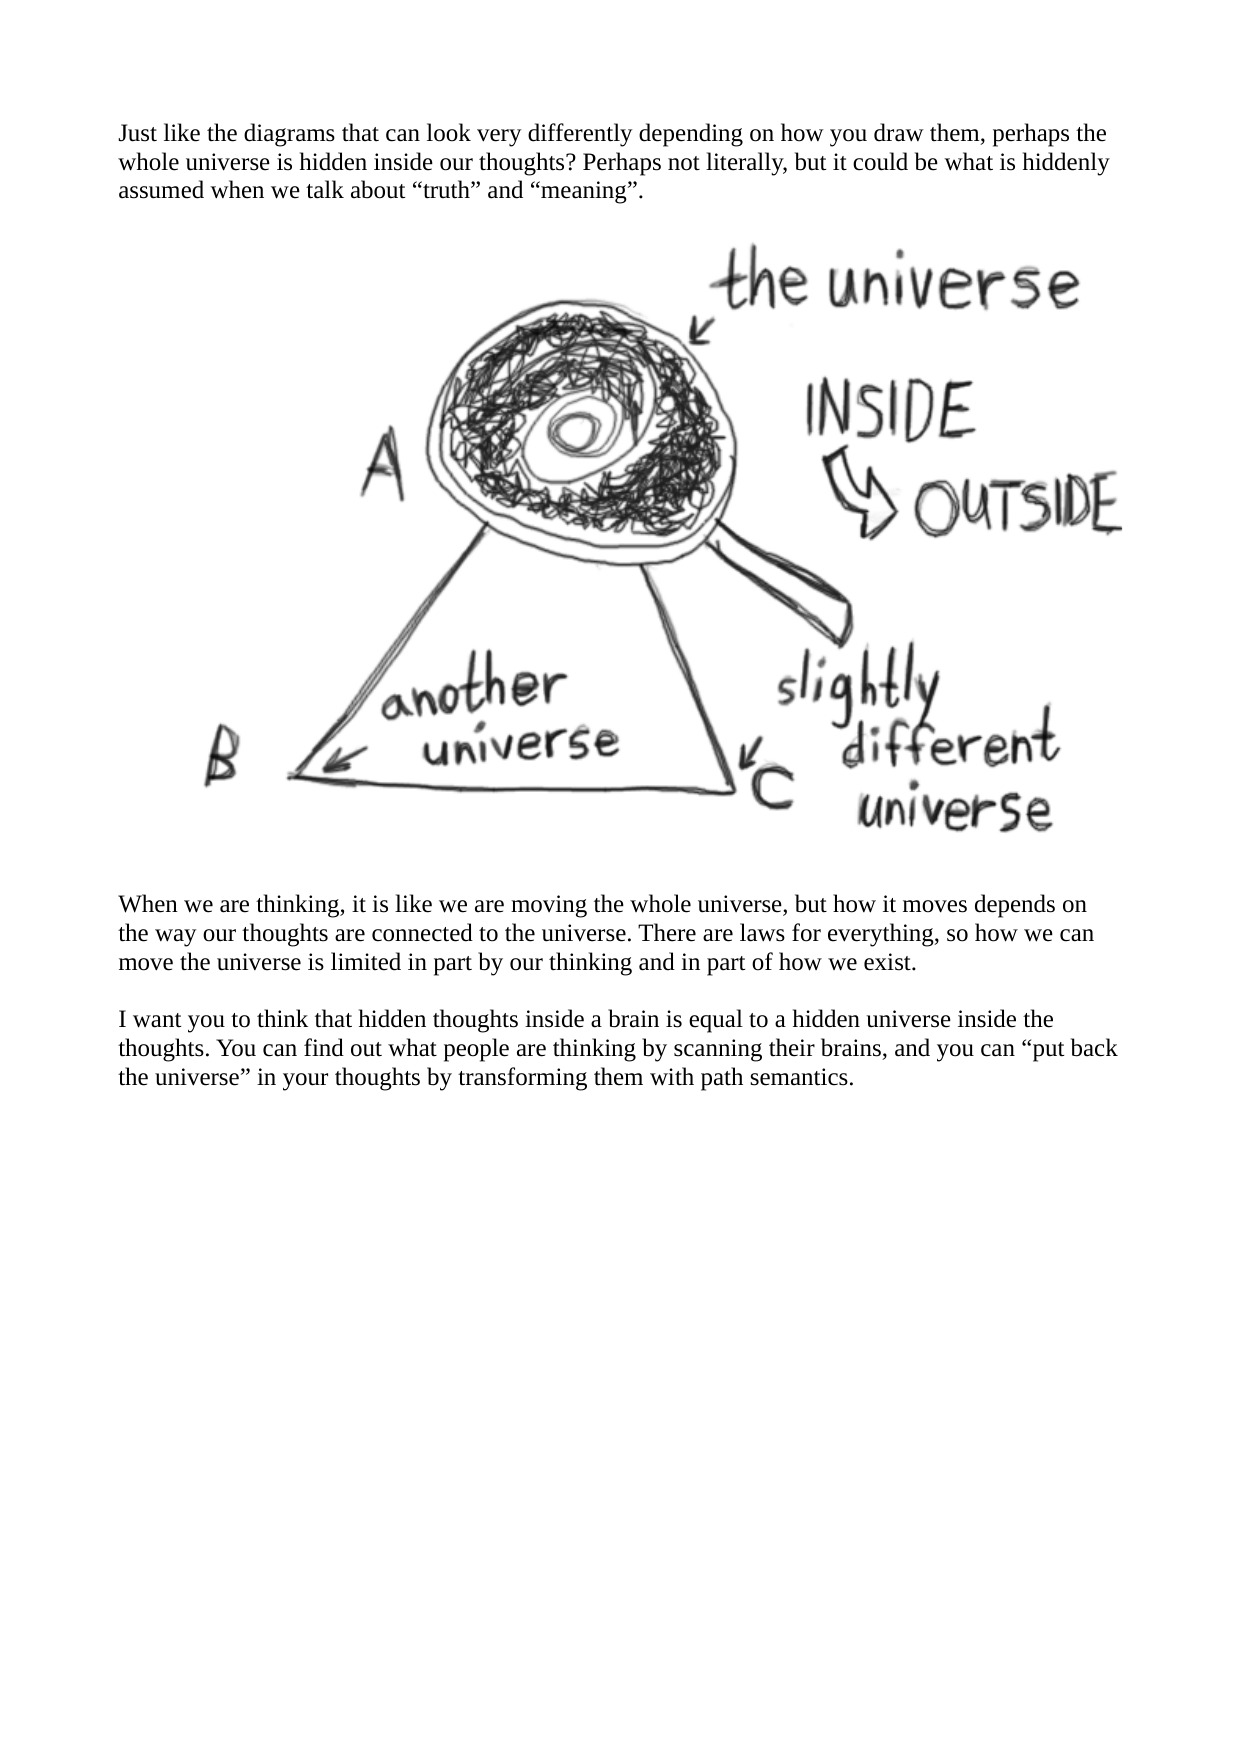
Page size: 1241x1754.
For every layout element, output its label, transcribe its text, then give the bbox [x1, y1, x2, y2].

text I want you to think that hidden thoughts inside a brain is equal to a hidden universe inside the thoughts. You can find out what people are thinking by scanning their brains, and you can “put back the universe” in your thoughts by transforming them with path semantics. [118, 1004, 1122, 1091]
text When we are thinking, it is like we are moving the whole universe, but how it moves depends on the way our thoughts are connected to the universe. There are laws for everything, so how we can move the universe is limited in part by our thinking and in part of how we exist. [118, 889, 1122, 976]
picture [118, 233, 1123, 861]
text Just like the diagrams that can look very differently depending on how you draw them, perhaps the whole universe is hidden inside our thoughts? Perhaps not literally, but it could be what is hiddenly assumed when we talk about “truth” and “meaning”. [118, 118, 1122, 204]
